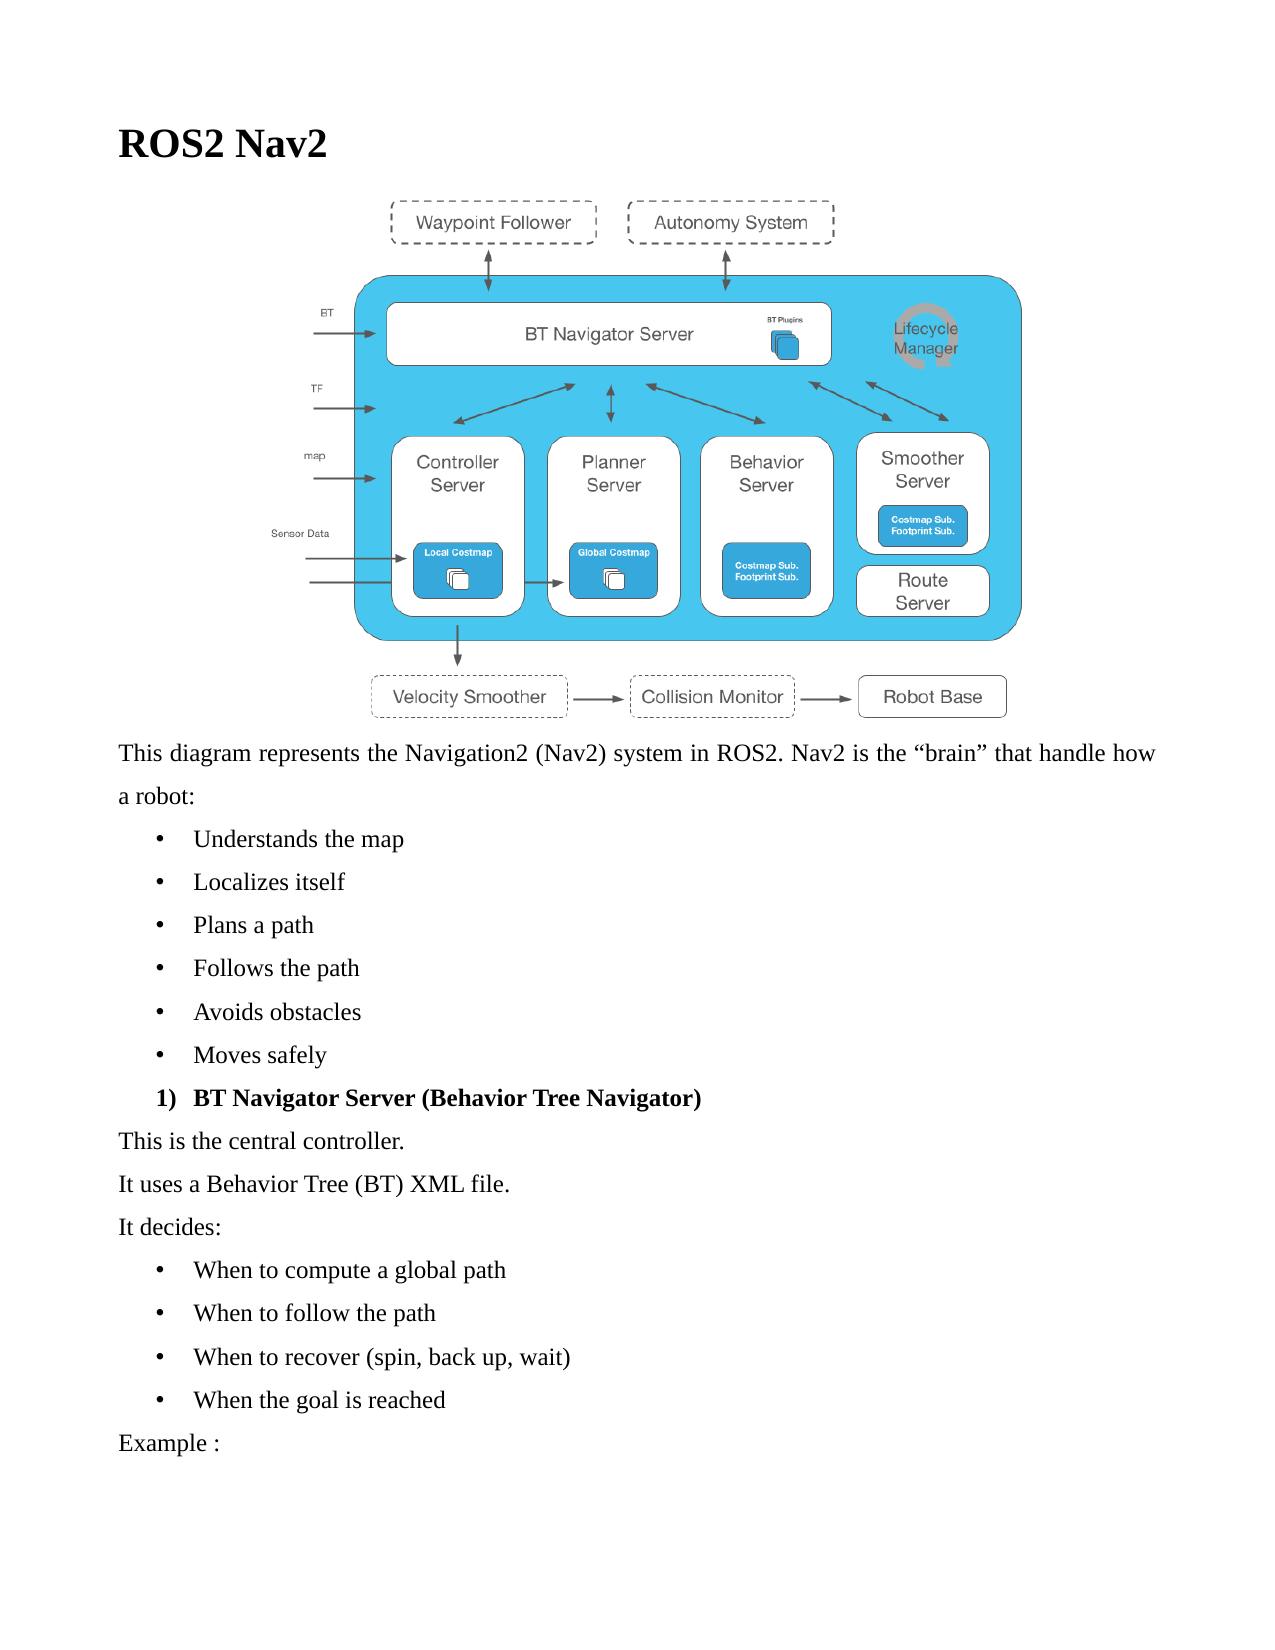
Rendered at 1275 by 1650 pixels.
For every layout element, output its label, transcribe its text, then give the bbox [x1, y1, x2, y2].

list BT Navigator Server (Behavior Tree Navigator) [156, 1083, 1157, 1112]
list When to recover (spin, back up, wait) [156, 1342, 1157, 1370]
text It decides: [118, 1212, 1157, 1241]
list Follows the path [156, 953, 1157, 982]
text It uses a Behavior Tree (BT) XML file. [118, 1169, 1157, 1198]
list Understands the map [156, 824, 1157, 853]
text This diagram represents the Navigation2 (Nav2) system in ROS2. Nav2 is the “brain” that handle how a robot: [118, 195, 1157, 810]
text Example : [118, 1428, 1157, 1457]
list When to compute a global path [156, 1255, 1157, 1284]
list When to follow the path [156, 1298, 1157, 1327]
picture [214, 194, 1061, 724]
text This is the central controller. [118, 1126, 1157, 1155]
list Plans a path [156, 910, 1157, 939]
list When the goal is reached [156, 1385, 1157, 1413]
text ROS2 Nav2 [118, 118, 1157, 166]
list Moves safely [156, 1040, 1157, 1068]
list Avoids obstacles [156, 997, 1157, 1025]
list Localizes itself [156, 867, 1157, 896]
